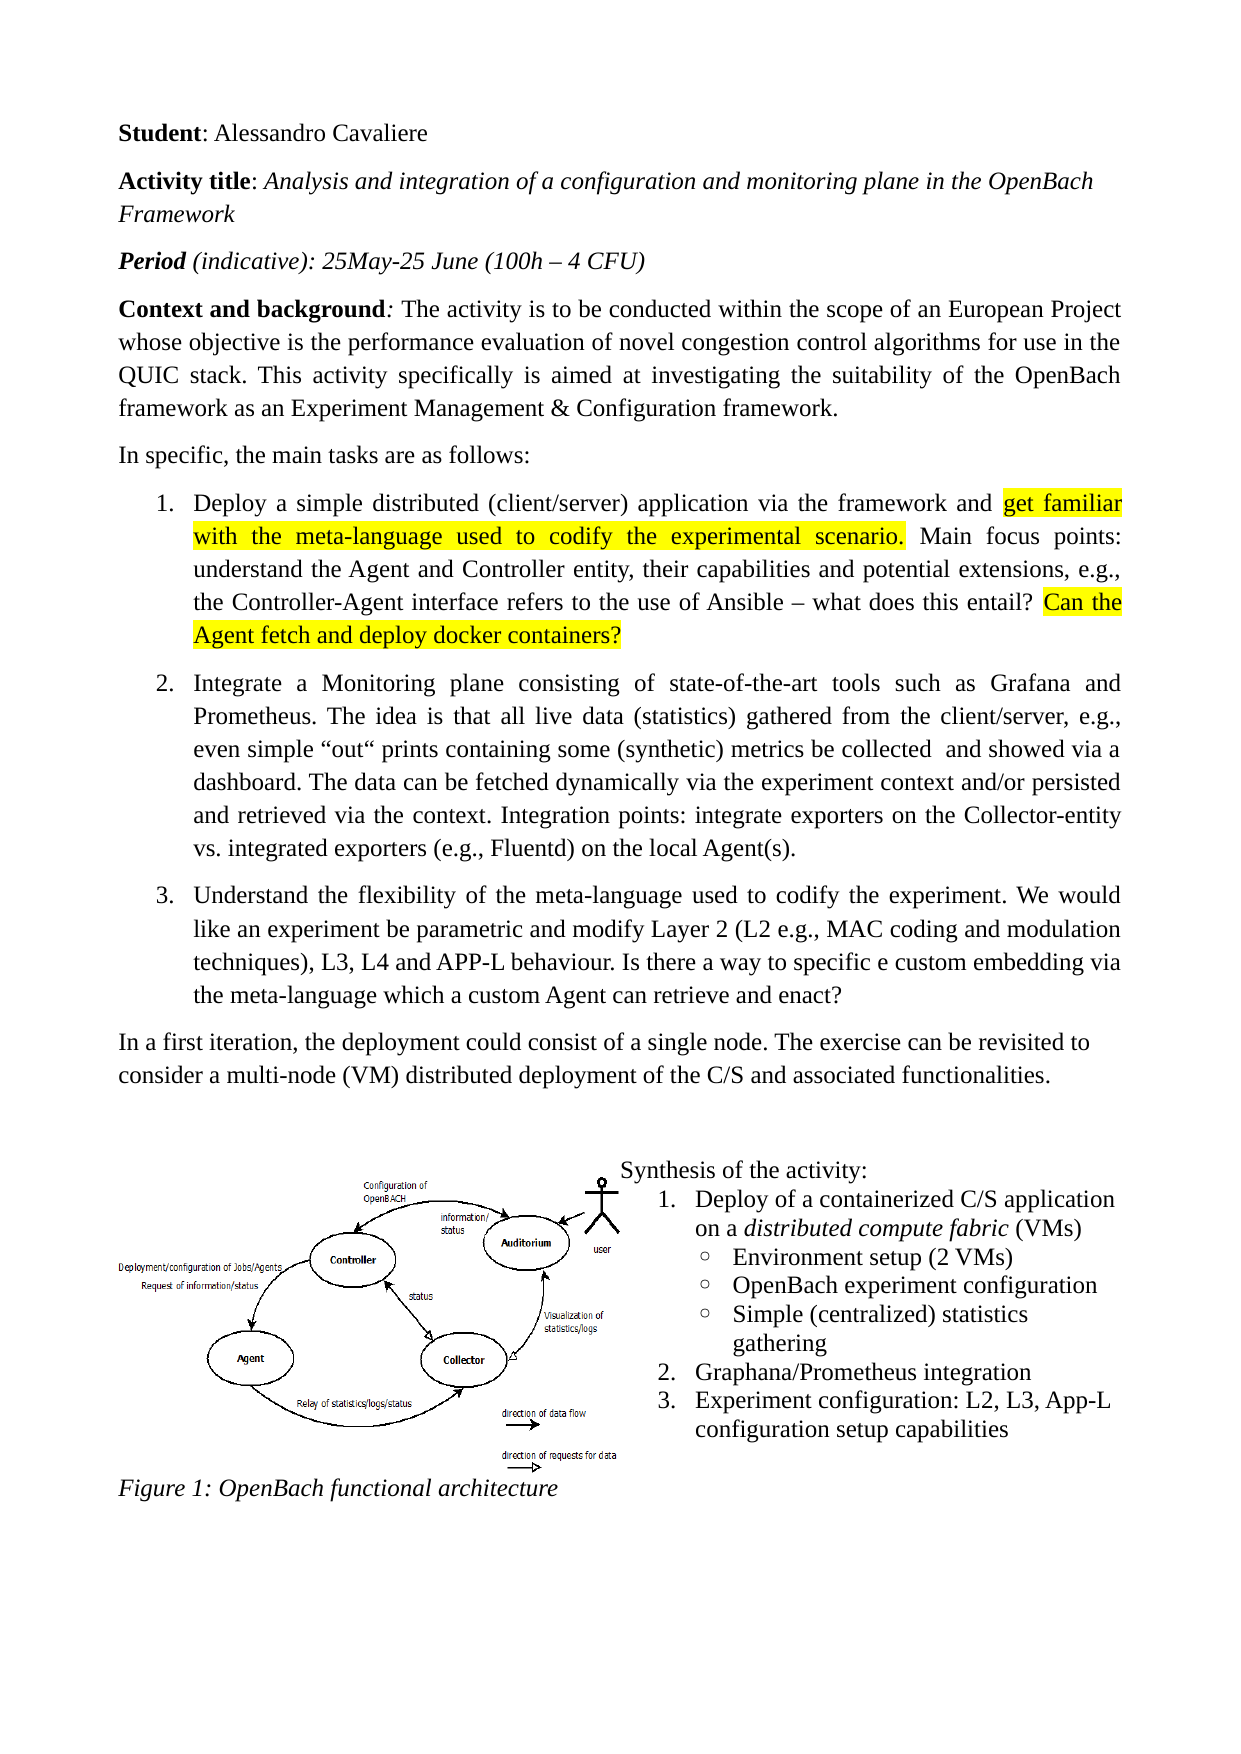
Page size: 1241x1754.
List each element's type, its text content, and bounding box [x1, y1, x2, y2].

table_header [118, 1156, 620, 1168]
text Student: Alessandro Cavaliere [118, 118, 1122, 147]
text In a first iteration, the deployment could consist of a single node. The exercise can be revisited to consider a multi-node (VM) distributed deployment of the C/S and associated functionalities. [118, 1027, 1122, 1089]
list Understand the flexibility of the meta-language used to codify the experiment. We would like an experiment be parametric and modify Layer 2 (L2 e.g., MAC coding and modulation techniques), L3, L4 and APP-L behaviour. Is there a way to specific e custom embedding via the meta-language which a custom Agent can retrieve and enact? [156, 881, 1122, 1008]
table_header [118, 1473, 620, 1501]
text Activity title: Analysis and integration of a configuration and monitoring plane in the OpenBach Framework [118, 166, 1122, 227]
text Period (indicative): 25May-25 June (100h – 4 CFU) [118, 246, 1122, 275]
picture [118, 1168, 621, 1473]
text Context and background: The activity is to be conducted within the scope of an European Project whose objective is the performance evaluation of novel congestion control algorithms for use in the QUIC stack. This activity specifically is aimed at investigating the suitability of the OpenBach framework as an Experiment Management & Configuration framework. [118, 294, 1122, 422]
table_header Synthesis of the activity: Deploy of a containerized C/S application on a distributed compute fabric (VMs) Environment setup (2 VMs) OpenBach experiment configuration Simple (centralized) statistics gathering Graphana/Prometheus integration Experiment configuration: L2, L3, App-L configuration setup capabilities [620, 1156, 1122, 1501]
list Deploy a simple distributed (client/server) application via the framework and get familiar with the meta-language used to codify the experimental scenario. Main focus points: understand the Agent and Controller entity, their capabilities and potential extensions, e.g., the Controller-Agent interface refers to the use of Ansible – what does this entail? Can the Agent fetch and deploy docker containers? [156, 488, 1122, 649]
list Integrate a Monitoring plane consisting of state-of-the-art tools such as Grafana and Prometheus. The idea is that all live data (statistics) gathered from the client/server, e.g., even simple “out“ prints containing some (synthetic) metrics be collected and showed via a dashboard. The data can be fetched dynamically via the experiment context and/or persisted and retrieved via the context. Integration points: integrate exporters on the Collector-entity vs. integrated exporters (e.g., Fluentd) on the local Agent(s). [156, 668, 1122, 862]
text In specific, the main tasks are as follows: [118, 441, 1122, 469]
